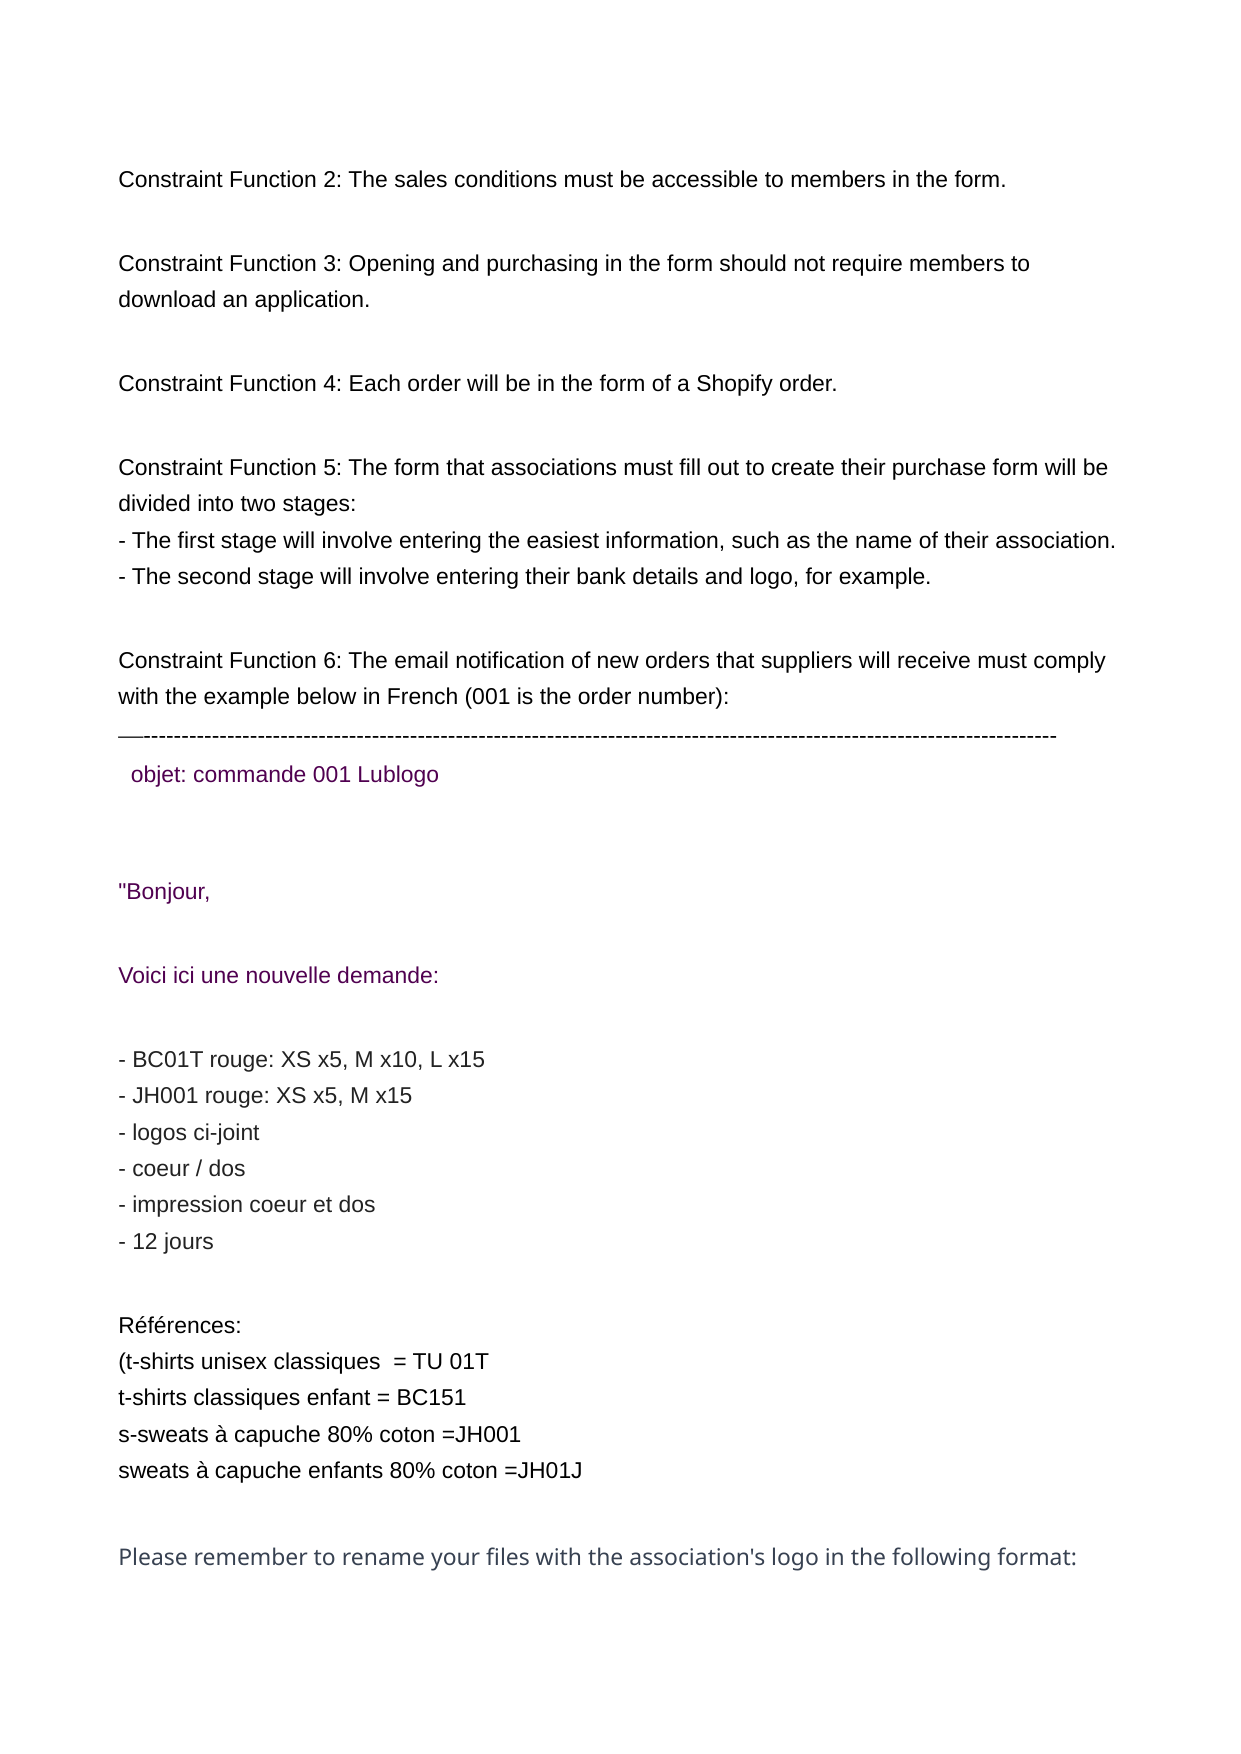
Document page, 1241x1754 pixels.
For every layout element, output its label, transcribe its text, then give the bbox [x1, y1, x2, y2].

text - The second stage will involve entering their bank details and logo, for example. [118, 563, 1122, 589]
text - logos ci-joint [118, 1119, 1122, 1145]
text Constraint Function 5: The form that associations must fill out to create their purchase form will be divided into two stages: [118, 454, 1122, 517]
text Constraint Function 4: Each order will be in the form of a Shopify order. [118, 370, 1122, 396]
text sweats à capuche enfants 80% coton =JH01J [118, 1457, 1122, 1483]
text "Bonjour, [118, 878, 1122, 904]
text t-shirts classiques enfant = BC151 [118, 1384, 1122, 1411]
text Constraint Function 3: Opening and purchasing in the form should not require members to download an application. [118, 250, 1122, 312]
text objet: commande 001 Lublogo [118, 759, 1122, 788]
text - BC01T rouge: XS x5, M x10, L x15 [118, 1046, 1122, 1072]
text Voici ici une nouvelle demande: [118, 962, 1122, 988]
text - 12 jours [118, 1228, 1122, 1254]
text Références: [118, 1312, 1122, 1338]
text - JH001 rouge: XS x5, M x15 [118, 1082, 1122, 1109]
text —------------------------------------------------------------------------------------------------------------------------ [118, 720, 1122, 748]
text s-sweats à capuche 80% coton =JH001 [118, 1421, 1122, 1447]
text Please remember to rename your files with the association's logo in the following format: [118, 1541, 1122, 1572]
text - impression coeur et dos [118, 1191, 1122, 1218]
text Constraint Function 6: The email notification of new orders that suppliers will receive must comply with the example below in French (001 is the order number): [118, 647, 1122, 710]
text - coeur / dos [118, 1155, 1122, 1181]
text Constraint Function 2: The sales conditions must be accessible to members in the form. [118, 166, 1122, 192]
text - The first stage will involve entering the easiest information, such as the name of their association. [118, 527, 1122, 553]
text (t-shirts unisex classiques = TU 01T [118, 1348, 1122, 1374]
